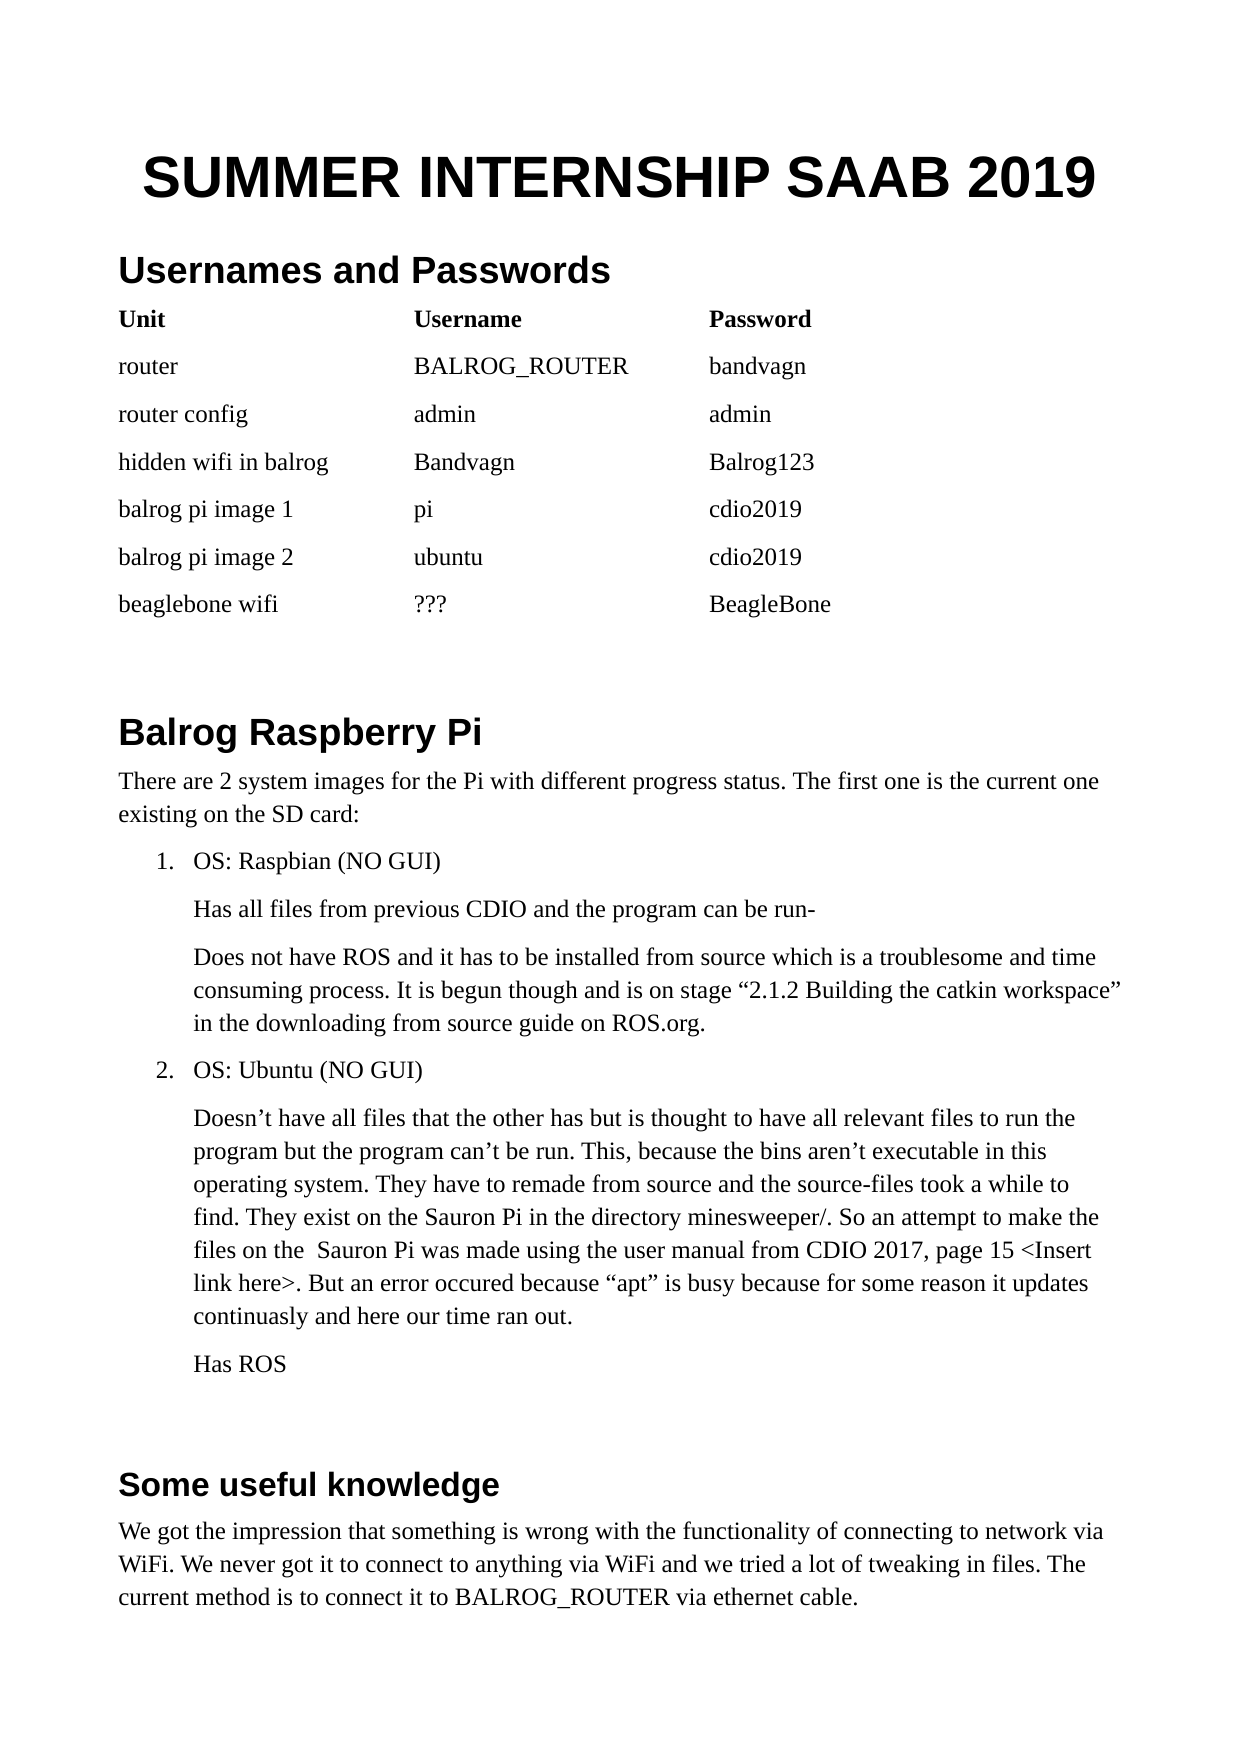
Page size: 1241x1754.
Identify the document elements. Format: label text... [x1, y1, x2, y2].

text hidden wifi in balrog Bandvagn Balrog123 [118, 447, 1122, 475]
text We got the impression that something is wrong with the functionality of connecting to network via WiFi. We never got it to connect to anything via WiFi and we tried a lot of tweaking in files. The current method is to connect it to BALROG_ROUTER via ethernet cable. [118, 1516, 1122, 1611]
list Has all files from previous CDIO and the program can be run- [156, 894, 1122, 923]
subtitle Some useful knowledge [118, 1465, 1122, 1503]
text beaglebone wifi ??? BeagleBone [118, 589, 1122, 618]
list OS: Raspbian (NO GUI) [156, 846, 1122, 875]
text router BALROG_ROUTER bandvagn [118, 351, 1122, 380]
text Unit Username Password [118, 304, 1122, 333]
list Does not have ROS and it has to be installed from source which is a troublesome and time consuming process. It is begun though and is on stage “2.1.2 Building the catkin workspace” in the downloading from source guide on ROS.org. [156, 942, 1122, 1036]
list OS: Ubuntu (NO GUI) [156, 1055, 1122, 1084]
text router config admin admin [118, 399, 1122, 428]
text balrog pi image 2 ubuntu cdio2019 [118, 542, 1122, 571]
subtitle Usernames and Passwords [118, 248, 1122, 291]
text There are 2 system images for the Pi with different progress status. The first one is the current one existing on the SD card: [118, 766, 1122, 828]
title SUMMER INTERNSHIP SAAB 2019 [118, 143, 1122, 210]
list Doesn’t have all files that the other has but is thought to have all relevant files to run the program but the program can’t be run. This, because the bins aren’t executable in this operating system. They have to remade from source and the source-files took a while to find. They exist on the Sauron Pi in the directory minesweeper/. So an attempt to make the files on the Sauron Pi was made using the user manual from CDIO 2017, page 15 <Insert link here>. But an error occured because “apt” is busy because for some reason it updates continuasly and here our time ran out. [156, 1103, 1122, 1330]
list Has ROS [156, 1349, 1122, 1377]
text balrog pi image 1 pi cdio2019 [118, 494, 1122, 523]
subtitle Balrog Raspberry Pi [118, 710, 1122, 753]
